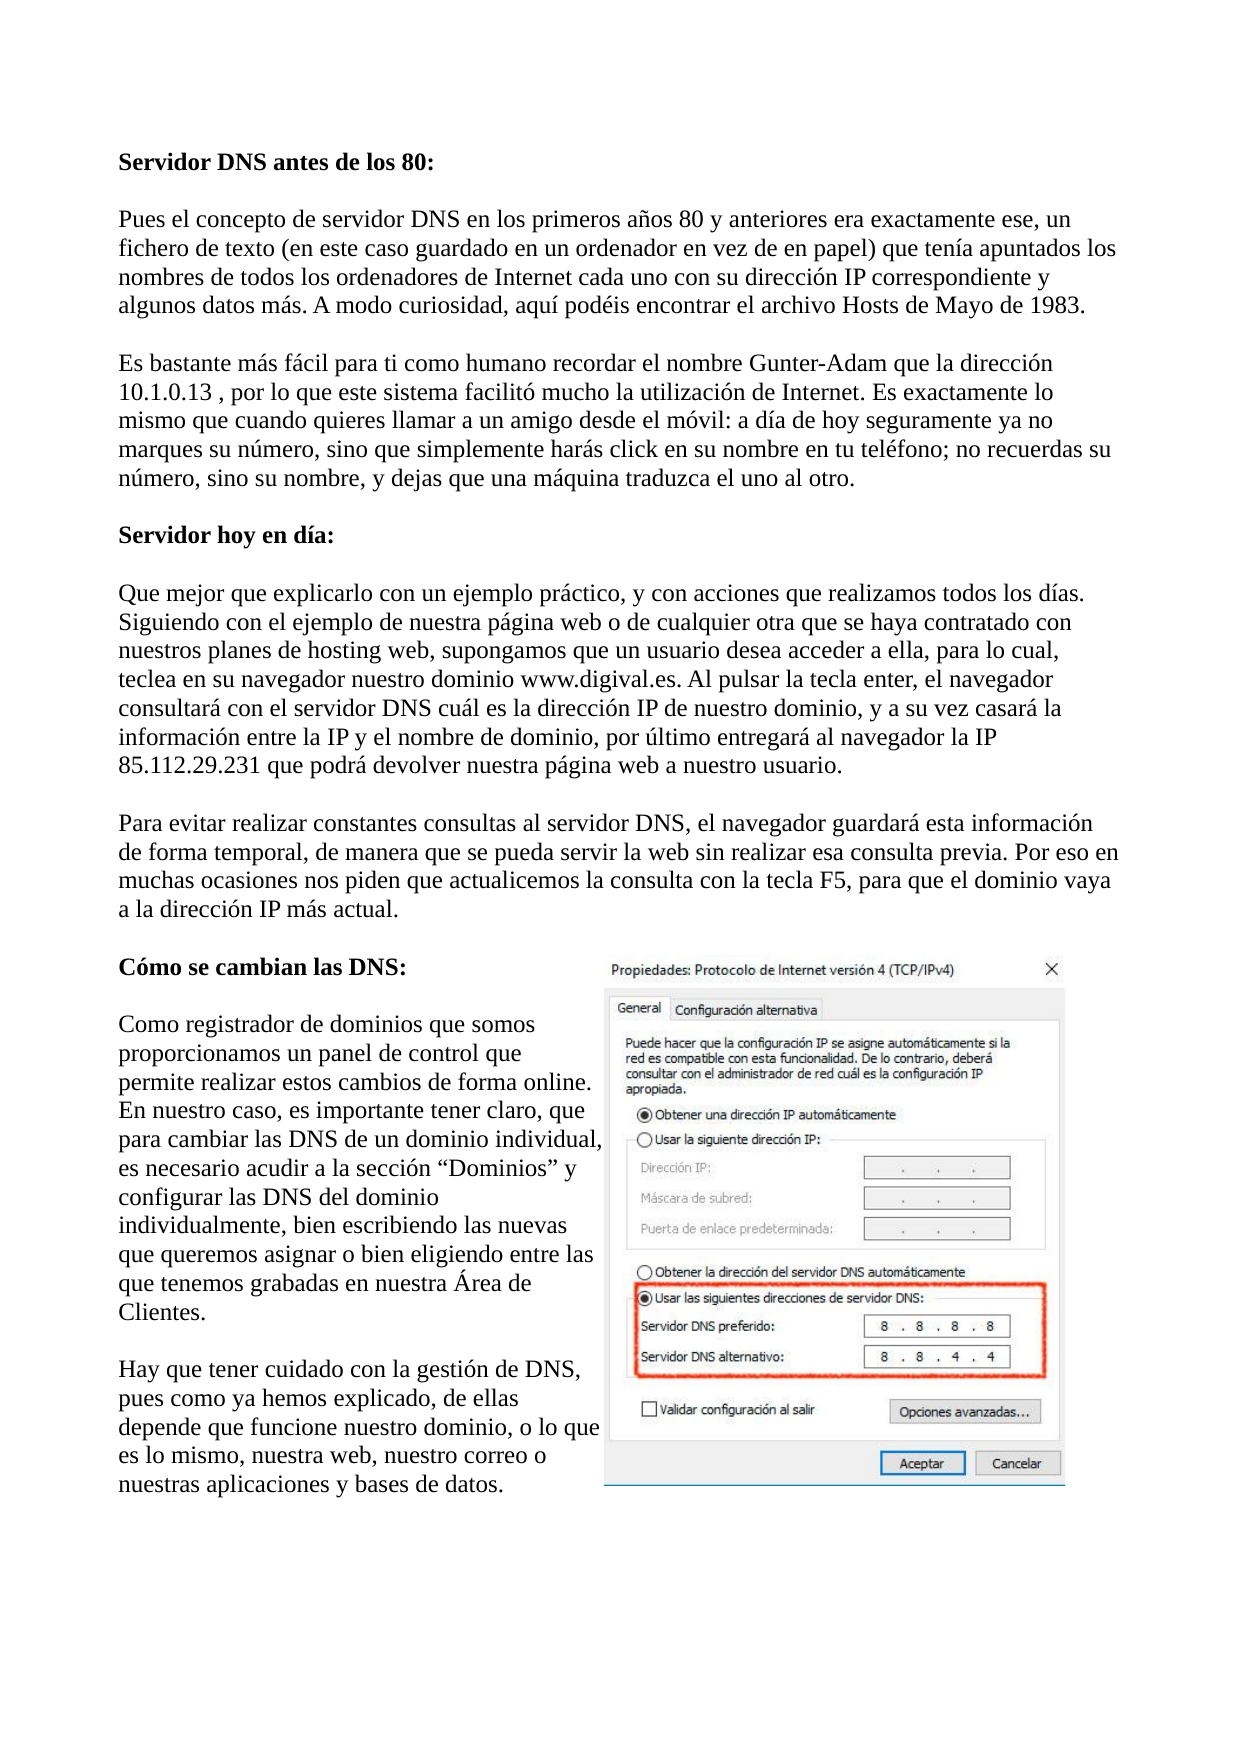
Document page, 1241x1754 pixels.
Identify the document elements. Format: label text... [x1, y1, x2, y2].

text Cómo se cambian las DNS: [118, 952, 1122, 981]
text Pues el concepto de servidor DNS en los primeros años 80 y anteriores era exactamente ese, un fichero de texto (en este caso guardado en un ordenador en vez de en papel) que tenía apuntados los nombres de todos los ordenadores de Internet cada uno con su dirección IP correspondiente y algunos datos más. A modo curiosidad, aquí podéis encontrar el archivo Hosts de Mayo de 1983. [118, 204, 1122, 319]
text Servidor DNS antes de los 80: [118, 147, 1122, 176]
text Es bastante más fácil para ti como humano recordar el nombre Gunter-Adam que la dirección 10.1.0.13 , por lo que este sistema facilitó mucho la utilización de Internet. Es exactamente lo mismo que cuando quieres llamar a un amigo desde el móvil: a día de hoy seguramente ya no marques su número, sino que simplemente harás click en su nombre en tu teléfono; no recuerdas su número, sino su nombre, y dejas que una máquina traduzca el uno al otro. [118, 348, 1122, 492]
text Hay que tener cuidado con la gestión de DNS, pues como ya hemos explicado, de ellas depende que funcione nuestro dominio, o lo que es lo mismo, nuestra web, nuestro correo o nuestras aplicaciones y bases de datos. [118, 1354, 1122, 1498]
text Para evitar realizar constantes consultas al servidor DNS, el navegador guardará esta información de forma temporal, de manera que se pueda servir la web sin realizar esa consulta previa. Por eso en muchas ocasiones nos piden que actualicemos la consulta con la tecla F5, para que el dominio vaya a la dirección IP más actual. [118, 808, 1122, 923]
text Que mejor que explicarlo con un ejemplo práctico, y con acciones que realizamos todos los días. Siguiendo con el ejemplo de nuestra página web o de cualquier otra que se haya contratado con nuestros planes de hosting web, supongamos que un usuario desea acceder a ella, para lo cual, teclea en su navegador nuestro dominio www.digival.es. Al pulsar la tecla enter, el navegador consultará con el servidor DNS cuál es la dirección IP de nuestro dominio, y a su vez casará la información entre la IP y el nombre de dominio, por último entregará al navegador la IP 85.112.29.231 que podrá devolver nuestra página web a nuestro usuario. [118, 578, 1122, 779]
picture [603, 955, 1066, 1486]
text [1066, 1009, 1122, 1326]
text Como registrador de dominios que somos proporcionamos un panel de control que permite realizar estos cambios de forma online. En nuestro caso, es importante tener claro, que para cambiar las DNS de un dominio individual, es necesario acudir a la sección “Dominios” y configurar las DNS del dominio individualmente, bien escribiendo las nuevas que queremos asignar o bien eligiendo entre las que tenemos grabadas en nuestra Área de Clientes. [118, 1009, 603, 1326]
text Servidor hoy en día: [118, 521, 1122, 549]
